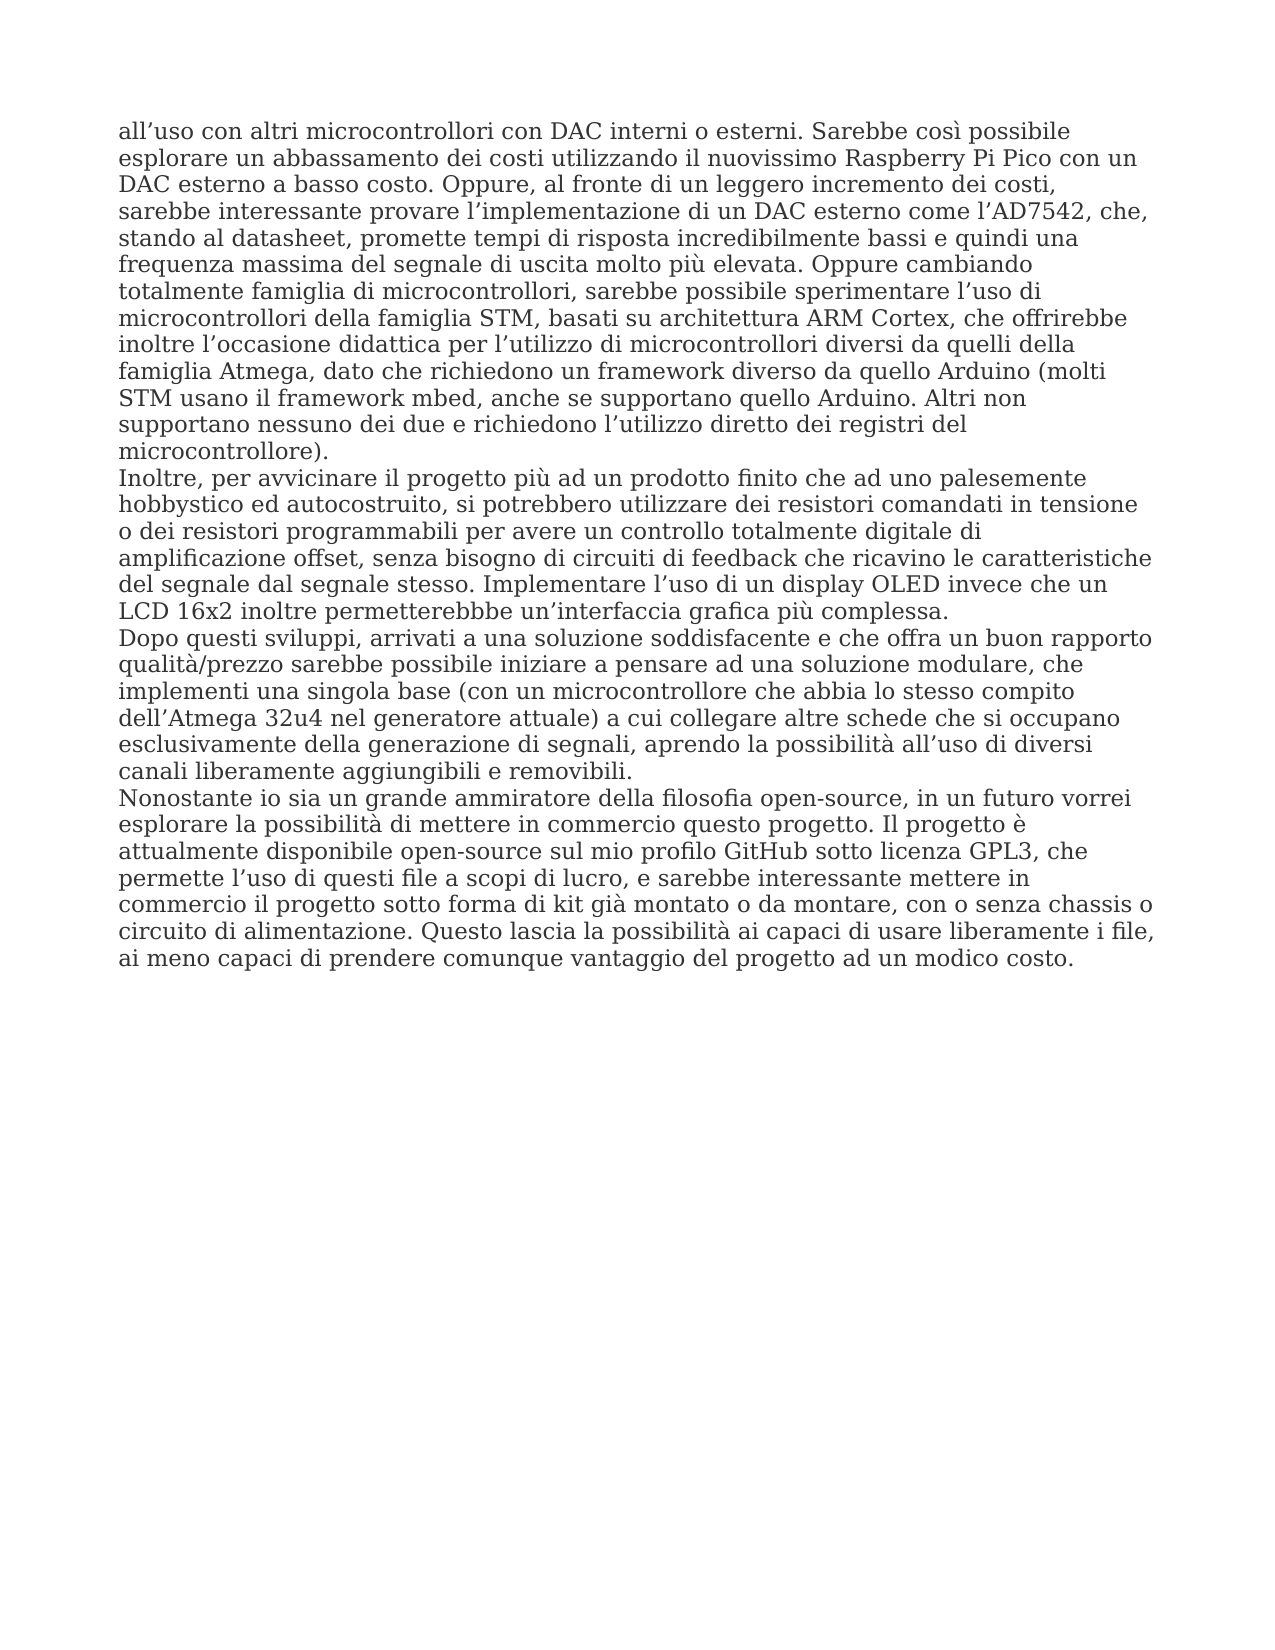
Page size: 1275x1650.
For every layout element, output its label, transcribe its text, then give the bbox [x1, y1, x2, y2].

text Nonostante io sia un grande ammiratore della filosofia open-source, in un futuro vorrei esplorare la possibilità di mettere in commercio questo progetto. Il progetto è attualmente disponibile open-source sul mio profilo GitHub sotto licenza GPL3, che permette l’uso di questi file a scopi di lucro, e sarebbe interessante mettere in commercio il progetto sotto forma di kit già montato o da montare, con o senza chassis o circuito di alimentazione. Questo lascia la possibilità ai capaci di usare liberamente i file, ai meno capaci di prendere comunque vantaggio del progetto ad un modico costo. [118, 785, 1157, 971]
text all’uso con altri microcontrollori con DAC interni o esterni. Sarebbe così possibile esplorare un abbassamento dei costi utilizzando il nuovissimo Raspberry Pi Pico con un DAC esterno a basso costo. Oppure, al fronte di un leggero incremento dei costi, sarebbe interessante provare l’implementazione di un DAC esterno come l’AD7542, che, stando al datasheet, promette tempi di risposta incredibilmente bassi e quindi una frequenza massima del segnale di uscita molto più elevata. Oppure cambiando totalmente famiglia di microcontrollori, sarebbe possibile sperimentare l’uso di microcontrollori della famiglia STM, basati su architettura ARM Cortex, che offrirebbe inoltre l’occasione didattica per l’utilizzo di microcontrollori diversi da quelli della famiglia Atmega, dato che richiedono un framework diverso da quello Arduino (molti STM usano il framework mbed, anche se supportano quello Arduino. Altri non supportano nessuno dei due e richiedono l’utilizzo diretto dei registri del microcontrollore). [118, 118, 1157, 465]
text Dopo questi sviluppi, arrivati a una soluzione soddisfacente e che offra un buon rapporto qualità/prezzo sarebbe possibile iniziare a pensare ad una soluzione modulare, che implementi una singola base (con un microcontrollore che abbia lo stesso compito dell’Atmega 32u4 nel generatore attuale) a cui collegare altre schede che si occupano esclusivamente della generazione di segnali, aprendo la possibilità all’uso di diversi canali liberamente aggiungibili e removibili. [118, 625, 1157, 785]
text Inoltre, per avvicinare il progetto più ad un prodotto finito che ad uno palesemente hobbystico ed autocostruito, si potrebbero utilizzare dei resistori comandati in tensione o dei resistori programmabili per avere un controllo totalmente digitale di amplificazione offset, senza bisogno di circuiti di feedback che ricavino le caratteristiche del segnale dal segnale stesso. Implementare l’uso di un display OLED invece che un LCD 16x2 inoltre permetterebbbe un’interfaccia grafica più complessa. [118, 465, 1157, 625]
